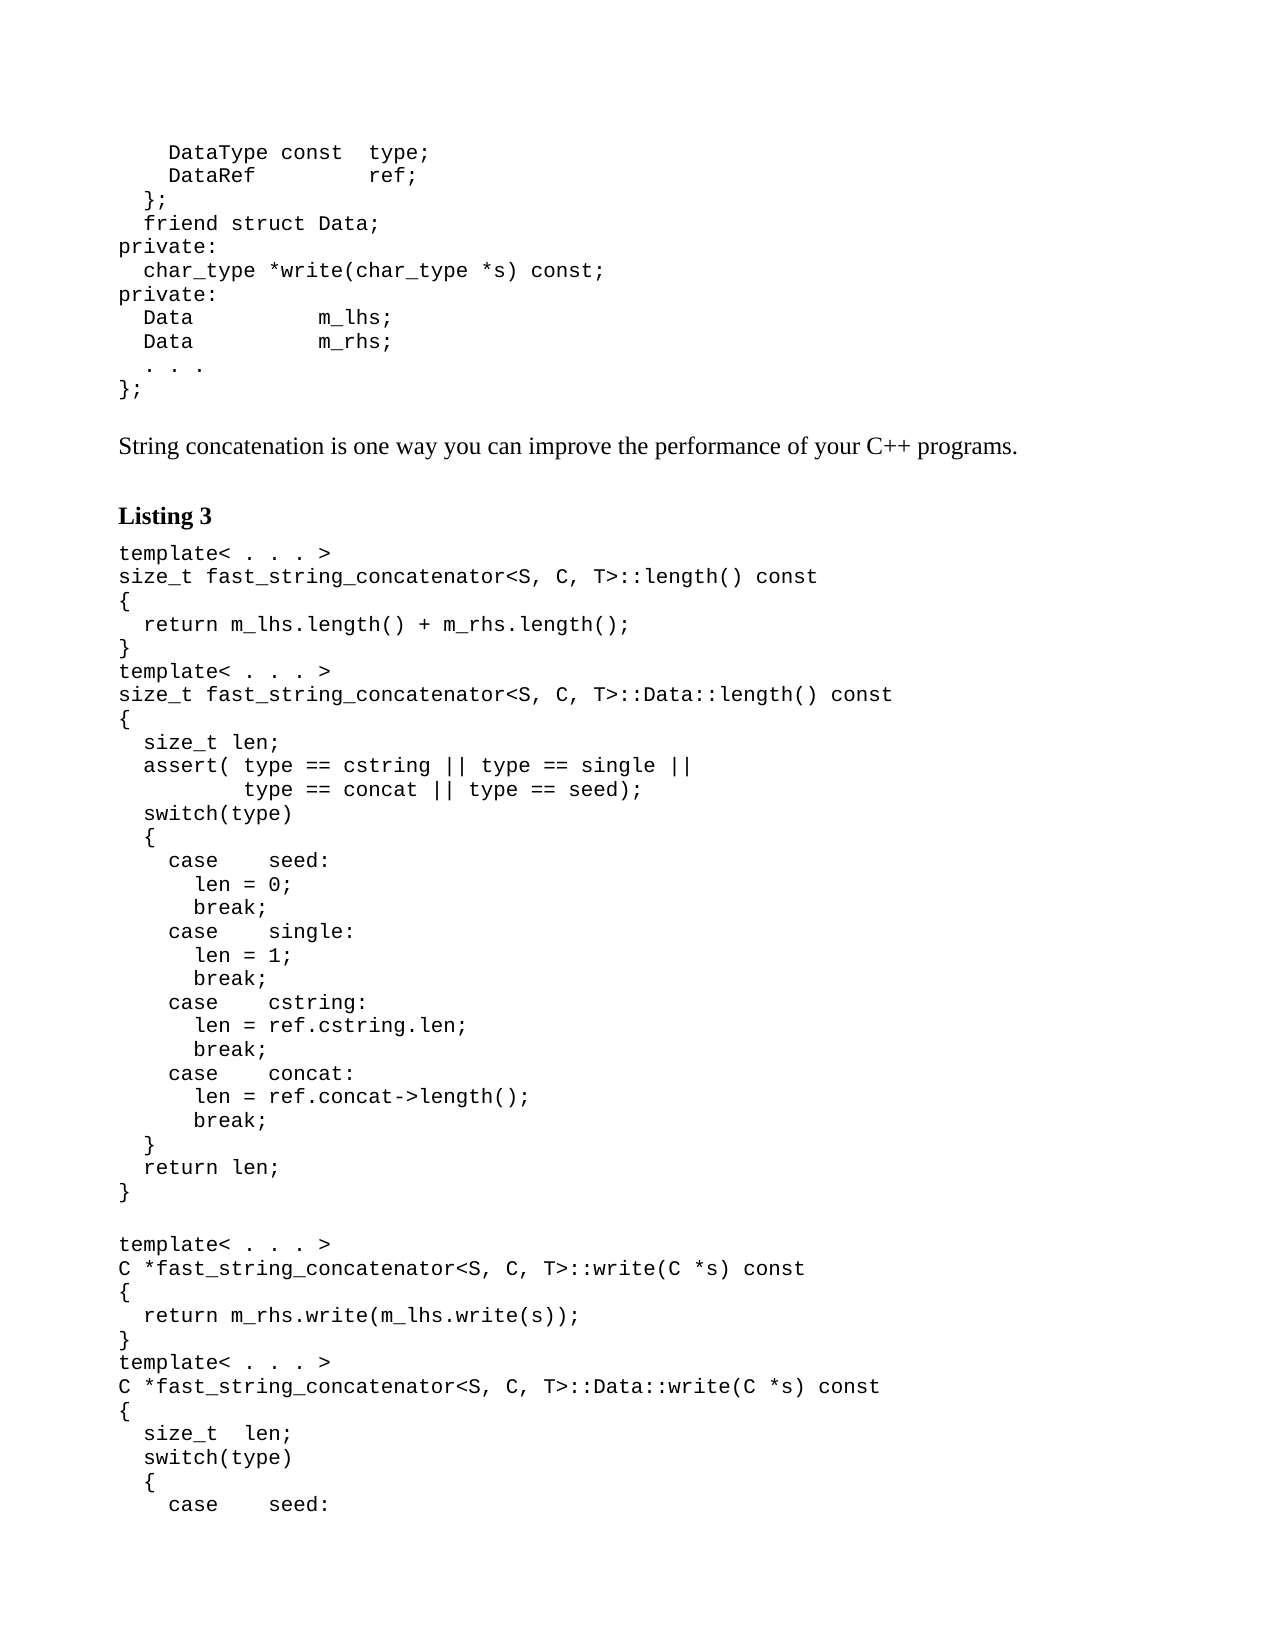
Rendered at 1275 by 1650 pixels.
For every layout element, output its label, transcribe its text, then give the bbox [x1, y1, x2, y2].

text case single: [118, 921, 1157, 944]
text } [118, 1329, 1157, 1352]
text size_t len; [118, 732, 1157, 755]
text template< . . . > [118, 661, 1157, 684]
text len = 0; [118, 874, 1157, 897]
text { [118, 1281, 1157, 1305]
text break; [118, 897, 1157, 921]
text C *fast_string_concatenator<S, C, T>::write(C *s) const [118, 1258, 1157, 1281]
text friend struct Data; [118, 213, 1157, 236]
text case seed: [118, 850, 1157, 874]
text } [118, 637, 1157, 661]
text break; [118, 1110, 1157, 1134]
text template< . . . > [118, 1352, 1157, 1376]
text { [118, 708, 1157, 732]
text private: [118, 236, 1157, 260]
text switch(type) [118, 1447, 1157, 1471]
text return m_rhs.write(m_lhs.write(s)); [118, 1305, 1157, 1329]
text { [118, 1400, 1157, 1423]
text case concat: [118, 1063, 1157, 1086]
text len = ref.cstring.len; [118, 1016, 1157, 1039]
text template< . . . > [118, 1234, 1157, 1258]
text case seed: [118, 1494, 1157, 1518]
text case cstring: [118, 992, 1157, 1016]
text break; [118, 1039, 1157, 1063]
text len = ref.concat->length(); [118, 1086, 1157, 1110]
text }; [118, 378, 1157, 402]
text switch(type) [118, 803, 1157, 826]
text size_t fast_string_concatenator<S, C, T>::Data::length() const [118, 684, 1157, 708]
text C *fast_string_concatenator<S, C, T>::Data::write(C *s) const [118, 1376, 1157, 1400]
text char_type *write(char_type *s) const; [118, 260, 1157, 284]
text assert( type == cstring || type == single || [118, 755, 1157, 779]
subtitle Listing 3 [118, 501, 1157, 530]
text size_t fast_string_concatenator<S, C, T>::length() const [118, 566, 1157, 590]
text Data m_lhs; [118, 307, 1157, 331]
text return len; [118, 1157, 1157, 1181]
text template< . . . > [118, 543, 1157, 566]
text private: [118, 284, 1157, 307]
text String concatenation is one way you can improve the performance of your C++ programs. [118, 431, 1157, 489]
text { [118, 1471, 1157, 1494]
text len = 1; [118, 944, 1157, 968]
text break; [118, 968, 1157, 992]
text } [118, 1181, 1157, 1205]
text DataType const type; [118, 142, 1157, 165]
text size_t len; [118, 1423, 1157, 1447]
text . . . [118, 354, 1157, 378]
text type == concat || type == seed); [118, 779, 1157, 803]
text { [118, 826, 1157, 850]
text DataRef ref; [118, 165, 1157, 189]
text } [118, 1134, 1157, 1157]
text }; [118, 189, 1157, 213]
text { [118, 590, 1157, 613]
text Data m_rhs; [118, 331, 1157, 354]
text return m_lhs.length() + m_rhs.length(); [118, 613, 1157, 637]
